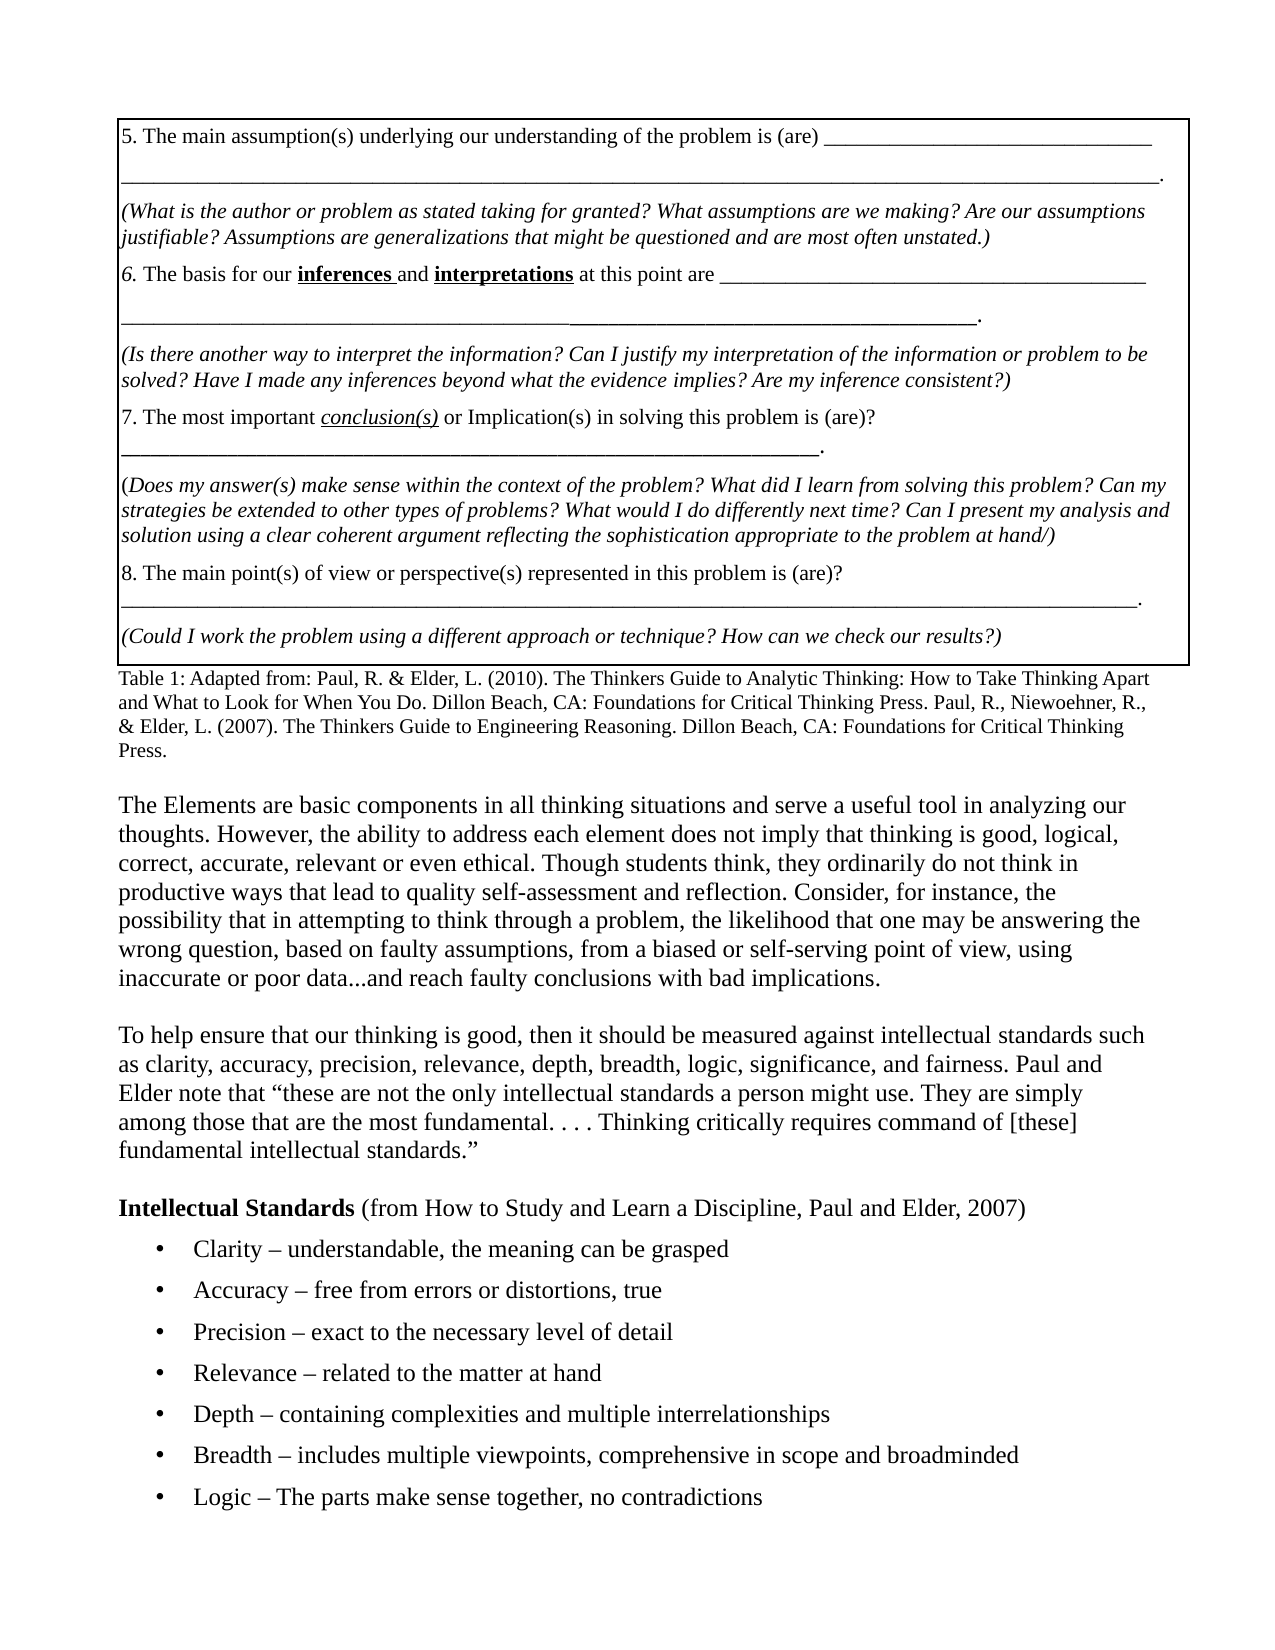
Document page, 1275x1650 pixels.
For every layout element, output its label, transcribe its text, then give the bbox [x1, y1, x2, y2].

list Depth – containing complexities and multiple interrelationships [156, 1399, 1157, 1428]
text To help ensure that our thinking is good, then it should be measured against intellectual standards such as clarity, accuracy, precision, relevance, depth, breadth, logic, significance, and fairness. Paul and Elder note that “these are not the only intellectual standards a person might use. They are simply among those that are the most fundamental. . . . Thinking critically requires command of [these] fundamental intellectual standards.” [118, 1021, 1157, 1164]
table_header 5. The main assumption(s) underlying our understanding of the problem is (are) ______________________________ _______________________________________________________________________________________________. (What is the author or problem as stated taking for granted? What assumptions are we making? Are our assumptions justifiable? Assumptions are generalizations that might be questioned and are most often unstated.) 6. The basis for our inferences and interpretations at this point are _______________________________________ ___________________________________________________________________________________. (Is there another way to interpret the information? Can I justify my interpretation of the information or problem to be solved? Have I made any inferences beyond what the evidence implies? Are my inference consistent?) 7. The most important conclusion(s) or Implication(s) in solving this problem is (are)?________________________________________________________________________. (Does my answer(s) make sense within the context of the problem? What did I learn from solving this problem? Can my strategies be extended to other types of problems? What would I do differently next time? Can I present my analysis and solution using a clear coherent argument reflecting the sophistication appropriate to the problem at hand/) 8. The main point(s) of view or perspective(s) represented in this problem is (are)?_____________________________________________________________________________________________. (Could I work the problem using a different approach or technique? How can we check our results?) [119, 120, 1188, 663]
text The Elements are basic components in all thinking situations and serve a useful tool in analyzing our thoughts. However, the ability to address each element does not imply that thinking is good, logical, correct, accurate, relevant or even ethical. Though students think, they ordinarily do not think in productive ways that lead to quality self-assessment and reflection. Consider, for instance, the possibility that in attempting to think through a problem, the likelihood that one may be answering the wrong question, based on faulty assumptions, from a biased or self-serving point of view, using inaccurate or poor data...and reach faulty conclusions with bad implications. [118, 791, 1157, 992]
list Relevance – related to the matter at hand [156, 1358, 1157, 1387]
list Logic – The parts make sense together, no contradictions [156, 1482, 1157, 1511]
text Intellectual Standards (from How to Study and Learn a Discipline, Paul and Elder, 2007) [118, 1193, 1157, 1222]
list Breadth – includes multiple viewpoints, comprehensive in scope and broadminded [156, 1441, 1157, 1469]
text Table 1: Adapted from: Paul, R. & Elder, L. (2010). The Thinkers Guide to Analytic Thinking: How to Take Thinking Apart and What to Look for When You Do. Dillon Beach, CA: Foundations for Critical Thinking Press. Paul, R., Niewoehner, R., & Elder, L. (2007). The Thinkers Guide to Engineering Reasoning. Dillon Beach, CA: Foundations for Critical Thinking Press. [118, 666, 1157, 762]
list Precision – exact to the necessary level of detail [156, 1317, 1157, 1346]
list Accuracy – free from errors or distortions, true [156, 1276, 1157, 1304]
list Clarity – understandable, the meaning can be grasped [156, 1234, 1157, 1263]
